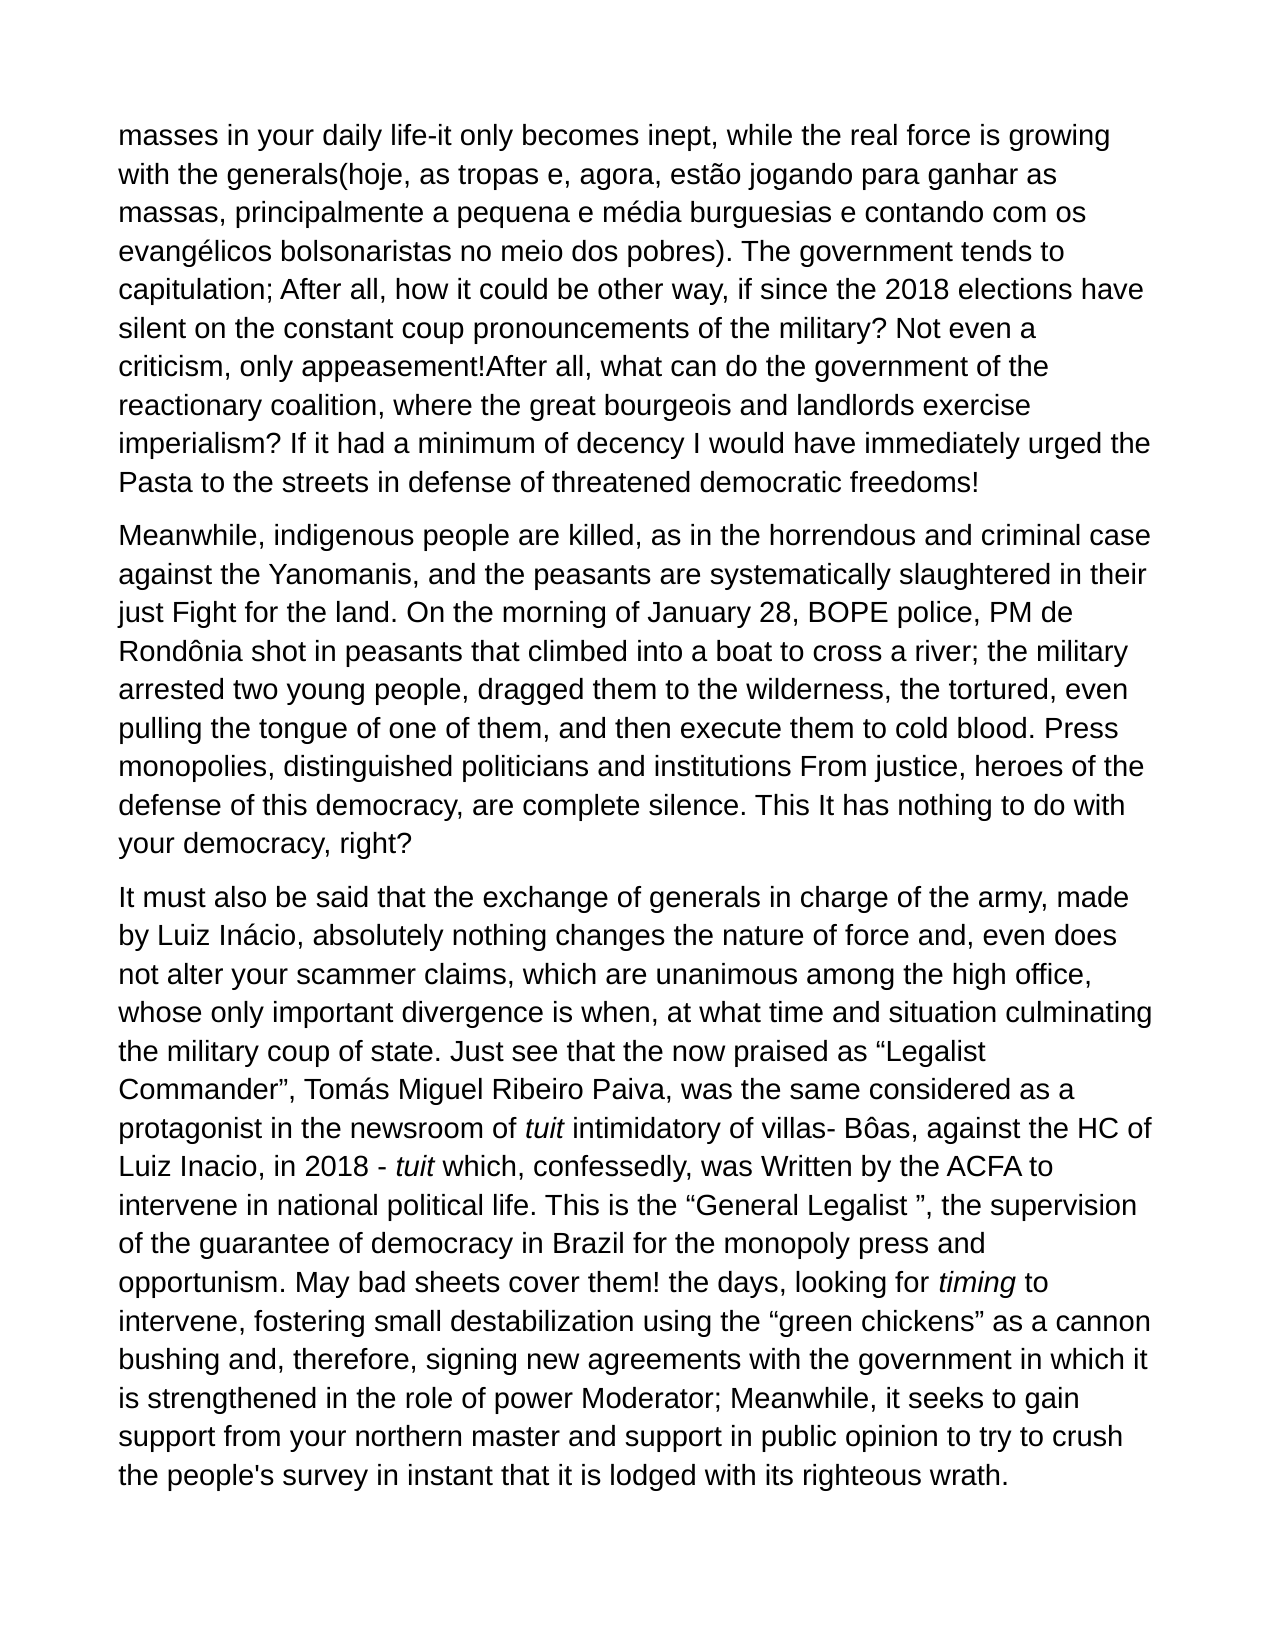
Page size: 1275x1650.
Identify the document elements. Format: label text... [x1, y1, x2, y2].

text masses in your daily life-it only becomes inept, while the real force is growing with the generals(hoje, as tropas e, agora, estão jogando para ganhar as massas, principalmente a pequena e média burguesias e contando com os evangélicos bolsonaristas no meio dos pobres). The government tends to capitulation; After all, how it could be other way, if since the 2018 elections have silent on the constant coup pronouncements of the military? Not even a criticism, only appeasement!After all, what can do the government of the reactionary coalition, where the great bourgeois and landlords exercise imperialism? If it had a minimum of decency I would have immediately urged the Pasta to the streets in defense of threatened democratic freedoms! [118, 118, 1157, 498]
text Meanwhile, indigenous people are killed, as in the horrendous and criminal case against the Yanomanis, and the peasants are systematically slaughtered in their just Fight for the land. On the morning of January 28, BOPE police, PM de Rondônia shot in peasants that climbed into a boat to cross a river; the military arrested two young people, dragged them to the wilderness, the tortured, even pulling the tongue of one of them, and then execute them to cold blood. Press monopolies, distinguished politicians and institutions From justice, heroes of the defense of this democracy, are complete silence. This It has nothing to do with your democracy, right? [118, 518, 1157, 860]
text It must also be said that the exchange of generals in charge of the army, made by Luiz Inácio, absolutely nothing changes the nature of force and, even does not alter your scammer claims, which are unanimous among the high office, whose only important divergence is when, at what time and situation culminating the military coup of state. Just see that the now praised as “Legalist Commander”, Tomás Miguel Ribeiro Paiva, was the same considered as a protagonist in the newsroom of tuit intimidatory of villas- Bôas, against the HC of Luiz Inacio, in 2018 - tuit which, confessedly, was Written by the ACFA to intervene in national political life. This is the “General Legalist ”, the supervision of the guarantee of democracy in Brazil for the monopoly press and opportunism. May bad sheets cover them! the days, looking for timing to intervene, fostering small destabilization using the “green chickens” as a cannon bushing and, therefore, signing new agreements with the government in which it is strengthened in the role of power Moderator; Meanwhile, it seeks to gain support from your northern master and support in public opinion to try to crush the people's survey in instant that it is lodged with its righteous wrath. [118, 879, 1157, 1491]
